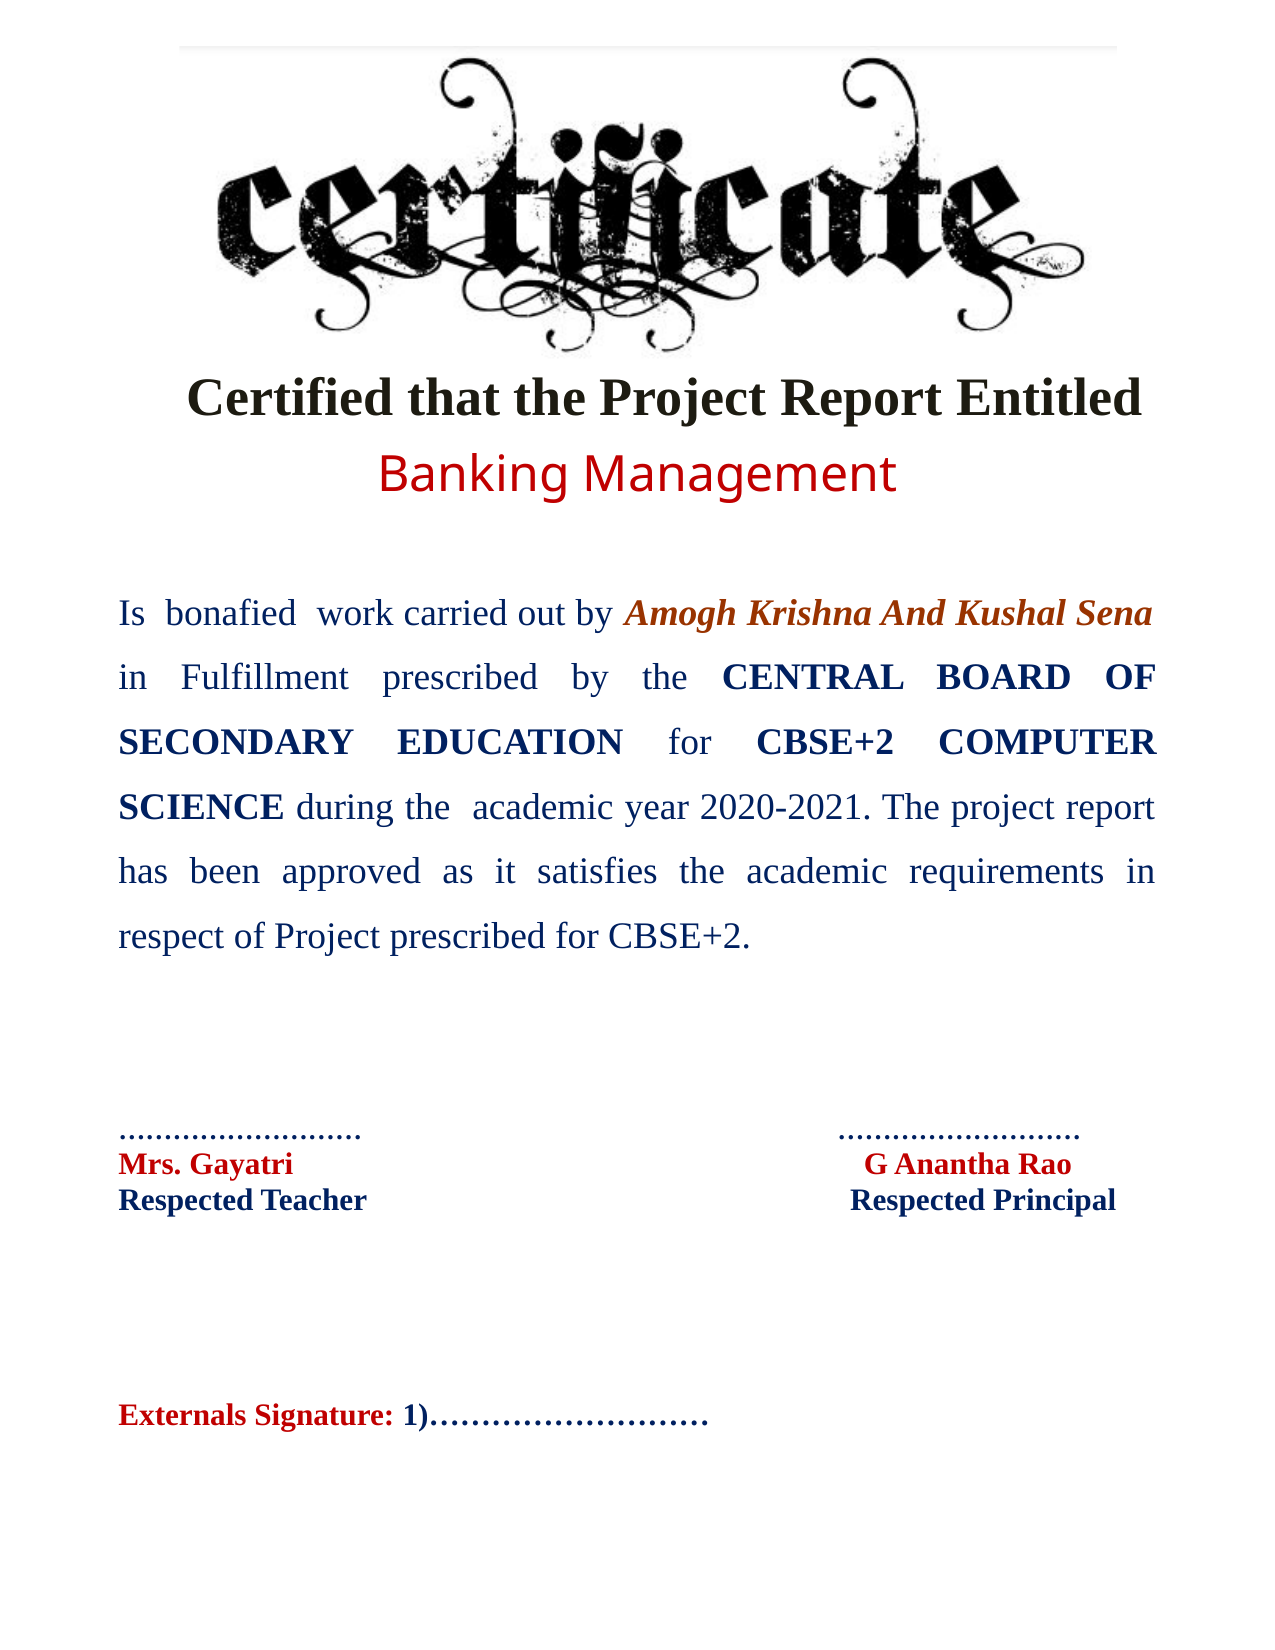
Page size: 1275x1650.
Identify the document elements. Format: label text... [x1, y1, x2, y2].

text Banking Management [118, 438, 1157, 506]
text Externals Signature: 1)……………………… [118, 1396, 1157, 1432]
text Mrs. Gayatri G Anantha Rao [118, 1145, 1157, 1181]
text ……………………… ……………………… [118, 1114, 1157, 1145]
text Respected Teacher Respected Principal [118, 1181, 1157, 1217]
picture [179, 46, 1117, 365]
text Is bonafied work carried out by Amogh Krishna And Kushal Sena in Fulfillment prescribed by the CENTRAL BOARD OF SECONDARY EDUCATION for CBSE+2 COMPUTER SCIENCE during the academic year 2020-2021. The project report has been approved as it satisfies the academic requirements in respect of Project prescribed for CBSE+2. [118, 590, 1157, 957]
text Certified that the Project Report Entitled [118, 118, 1157, 427]
